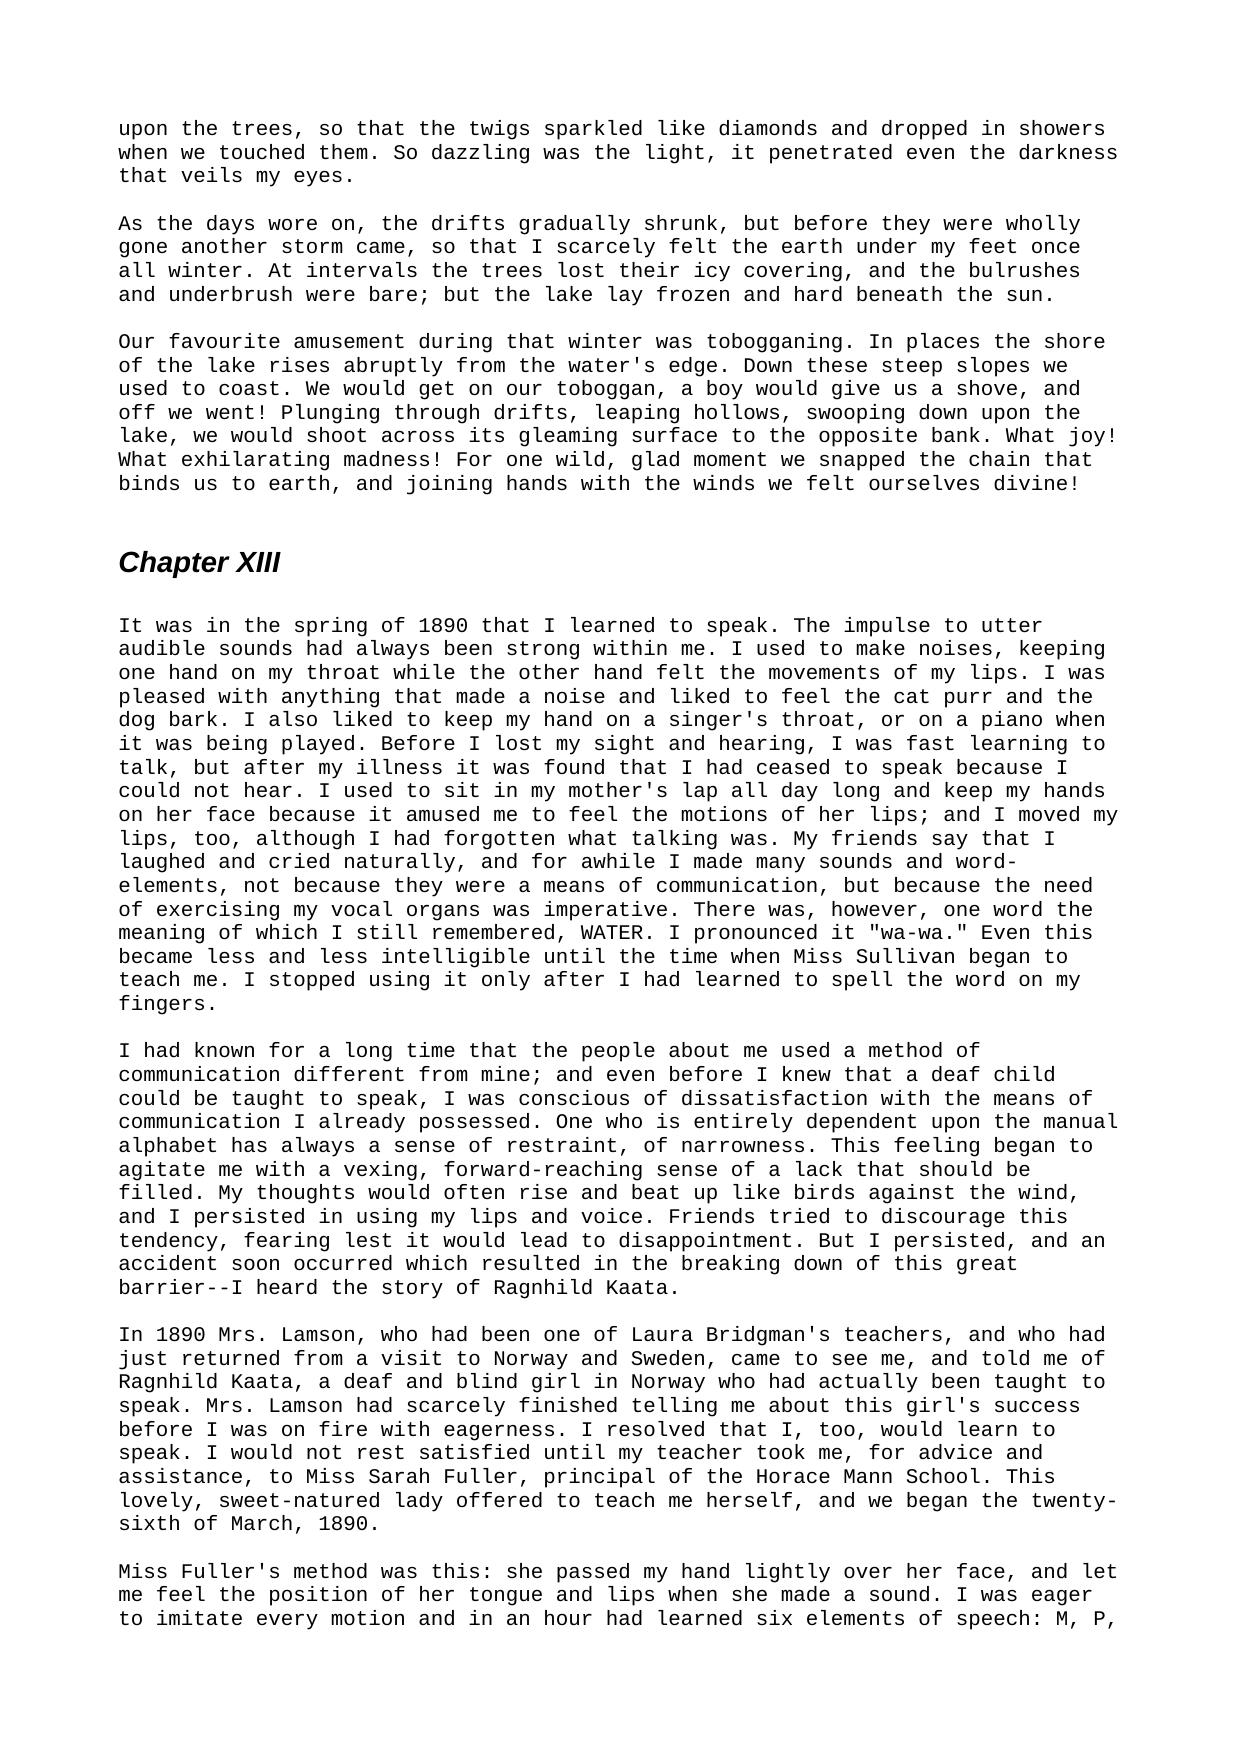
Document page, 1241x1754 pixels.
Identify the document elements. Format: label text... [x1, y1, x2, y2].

text In 1890 Mrs. Lamson, who had been one of Laura Bridgman's teachers, and who had just returned from a visit to Norway and Sweden, came to see me, and told me of Ragnhild Kaata, a deaf and blind girl in Norway who had actually been taught to speak. Mrs. Lamson had scarcely finished telling me about this girl's success before I was on fire with eagerness. I resolved that I, too, would learn to speak. I would not rest satisfied until my teacher took me, for advice and assistance, to Miss Sarah Fuller, principal of the Horace Mann School. This lovely, sweet-natured lady offered to teach me herself, and we began the twenty-sixth of March, 1890. [118, 1324, 1122, 1537]
text Our favourite amusement during that winter was tobogganing. In places the shore of the lake rises abruptly from the water's edge. Down these steep slopes we used to coast. We would get on our toboggan, a boy would give us a shove, and off we went! Plunging through drifts, leaping hollows, swooping down upon the lake, we would shoot across its gleaming surface to the opposite bank. What joy! What exhilarating madness! For one wild, glad moment we snapped the chain that binds us to earth, and joining hands with the winds we felt ourselves divine! [118, 331, 1122, 496]
text I had known for a long time that the people about me used a method of communication different from mine; and even before I knew that a deaf child could be taught to speak, I was conscious of dissatisfaction with the means of communication I already possessed. One who is entirely dependent upon the manual alphabet has always a sense of restraint, of narrowness. This feeling began to agitate me with a vexing, forward-reaching sense of a lack that should be filled. My thoughts would often rise and beat up like birds against the wind, and I persisted in using my lips and voice. Friends tried to discourage this tendency, fearing lest it would lead to disappointment. But I persisted, and an accident soon occurred which resulted in the breaking down of this great barrier--I heard the story of Ragnhild Kaata. [118, 1040, 1122, 1301]
text upon the trees, so that the twigs sparkled like diamonds and dropped in showers when we touched them. So dazzling was the light, it penetrated even the darkness that veils my eyes. [118, 118, 1122, 189]
text It was in the spring of 1890 that I learned to speak. The impulse to utter audible sounds had always been strong within me. I used to make noises, keeping one hand on my throat while the other hand felt the movements of my lips. I was pleased with anything that made a noise and liked to feel the cat purr and the dog bark. I also liked to keep my hand on a singer's throat, or on a piano when it was being played. Before I lost my sight and hearing, I was fast learning to talk, but after my illness it was found that I had ceased to speak because I could not hear. I used to sit in my mother's lap all day long and keep my hands on her face because it amused me to feel the motions of her lips; and I moved my lips, too, although I had forgotten what talking was. My friends say that I laughed and cried naturally, and for awhile I made many sounds and word-elements, not because they were a means of communication, but because the need of exercising my vocal organs was imperative. There was, however, one word the meaning of which I still remembered, WATER. I pronounced it "wa-wa." Even this became less and less intelligible until the time when Miss Sullivan began to teach me. I stopped using it only after I had learned to spell the word on my fingers. [118, 615, 1122, 1017]
subtitle Chapter XIII [118, 545, 1122, 579]
text Miss Fuller's method was this: she passed my hand lightly over her face, and let me feel the position of her tongue and lips when she made a sound. I was eager to imitate every motion and in an hour had learned six elements of speech: M, P, [118, 1561, 1122, 1632]
text As the days wore on, the drifts gradually shrunk, but before they were wholly gone another storm came, so that I scarcely felt the earth under my feet once all winter. At intervals the trees lost their icy covering, and the bulrushes and underbrush were bare; but the lake lay frozen and hard beneath the sun. [118, 213, 1122, 307]
